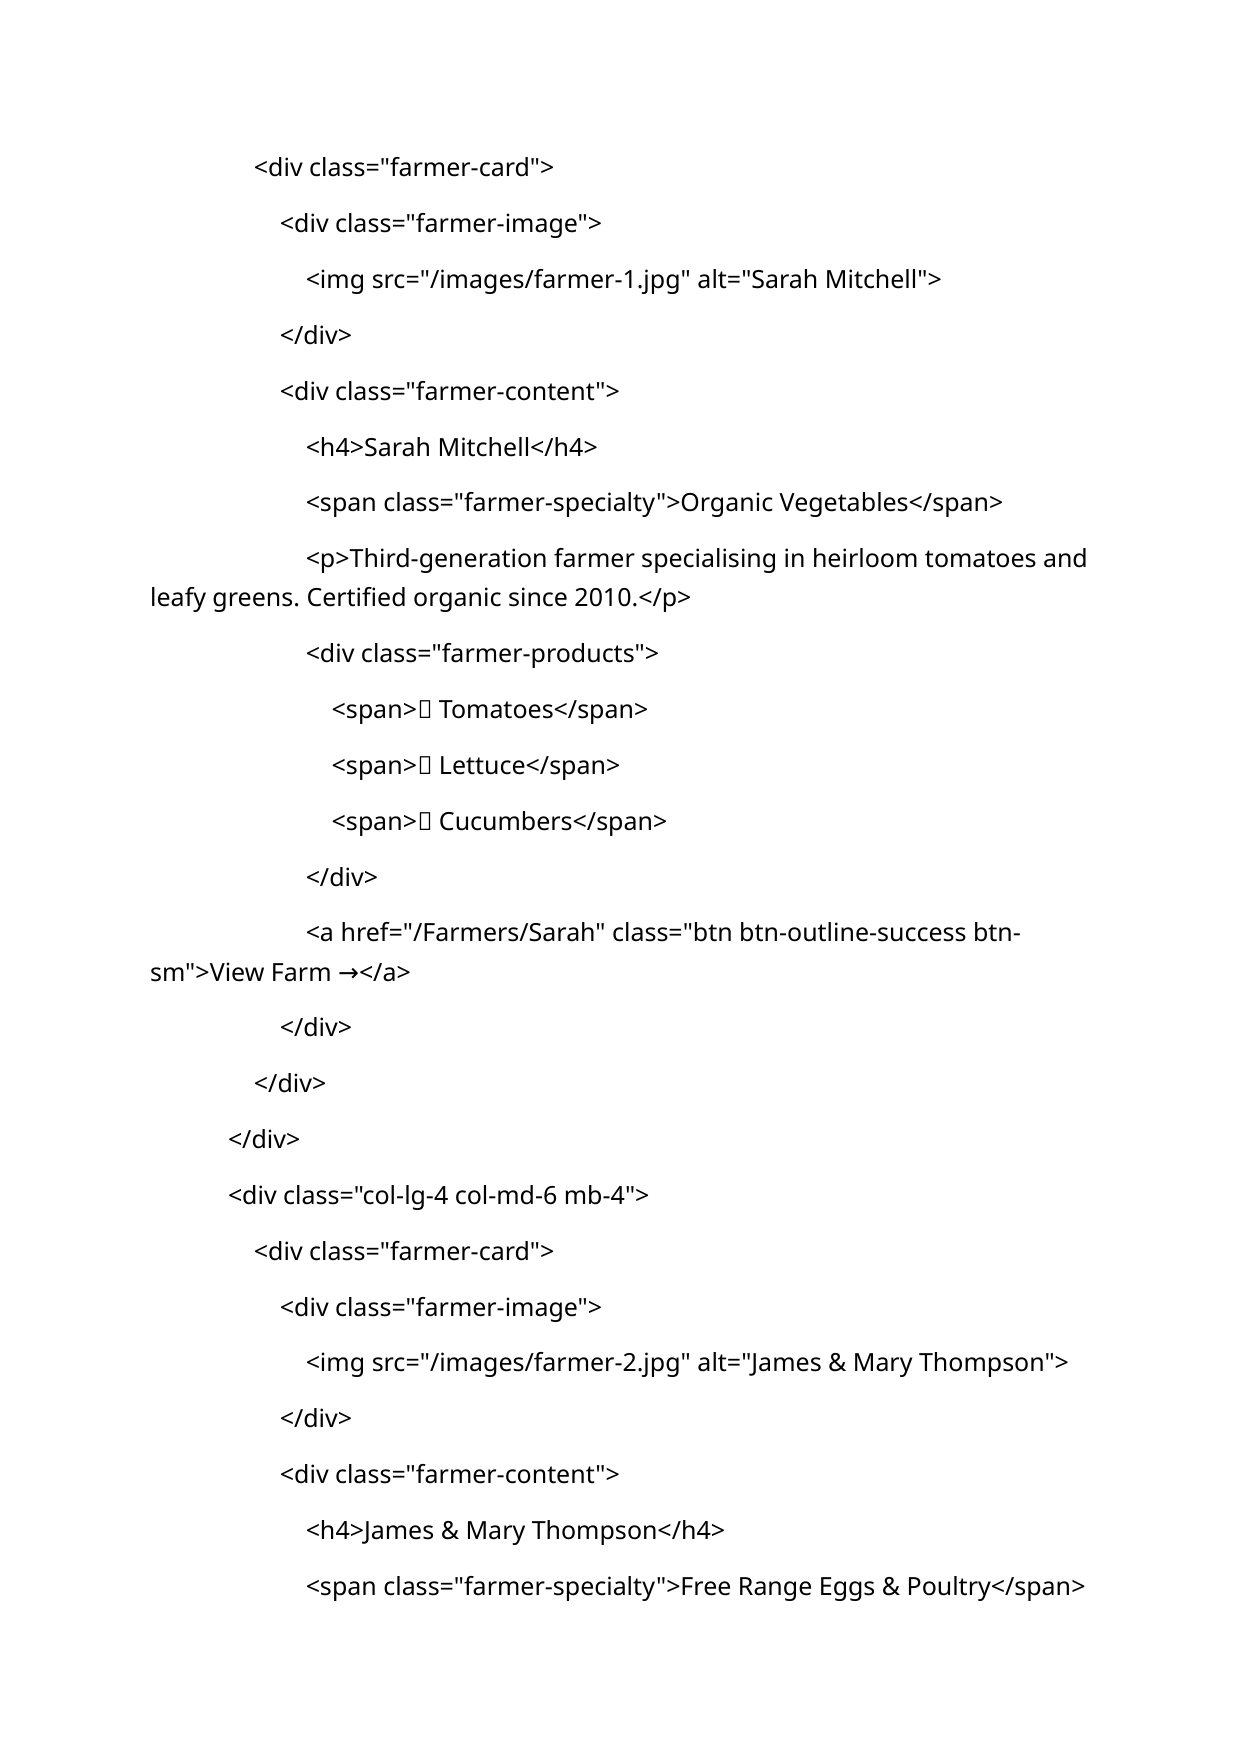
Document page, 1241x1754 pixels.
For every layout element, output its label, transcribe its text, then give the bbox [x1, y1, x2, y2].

text <div class="farmer-content"> [150, 1457, 1090, 1491]
text <img src="/images/farmer-2.jpg" alt="James & Mary Thompson"> [150, 1345, 1090, 1379]
text <span class="farmer-specialty">Organic Vegetables</span> [150, 485, 1090, 519]
text </div> [150, 1122, 1090, 1156]
text <h4>James & Mary Thompson</h4> [150, 1512, 1090, 1547]
text <p>Third-generation farmer specialising in heirloom tomatoes and leafy greens. Certified organic since 2010.</p> [150, 541, 1090, 614]
text <div class="farmer-image"> [150, 206, 1090, 240]
text <div class="farmer-image"> [150, 1289, 1090, 1323]
text </div> [150, 1010, 1090, 1044]
text <span>🥒 Cucumbers</span> [150, 803, 1090, 837]
text <a href="/Farmers/Sarah" class="btn btn-outline-success btn-sm">View Farm →</a> [150, 915, 1090, 988]
text </div> [150, 317, 1090, 352]
text <div class="farmer-card"> [150, 150, 1090, 184]
text <h4>Sarah Mitchell</h4> [150, 429, 1090, 463]
text <div class="col-lg-4 col-md-6 mb-4"> [150, 1177, 1090, 1212]
text </div> [150, 1401, 1090, 1435]
text <img src="/images/farmer-1.jpg" alt="Sarah Mitchell"> [150, 262, 1090, 296]
text <div class="farmer-card"> [150, 1233, 1090, 1267]
text </div> [150, 859, 1090, 893]
text <span>🥬 Lettuce</span> [150, 747, 1090, 782]
text <div class="farmer-content"> [150, 373, 1090, 407]
text <span>🍅 Tomatoes</span> [150, 692, 1090, 726]
text <div class="farmer-products"> [150, 636, 1090, 670]
text </div> [150, 1066, 1090, 1100]
text <span class="farmer-specialty">Free Range Eggs & Poultry</span> [150, 1568, 1090, 1602]
